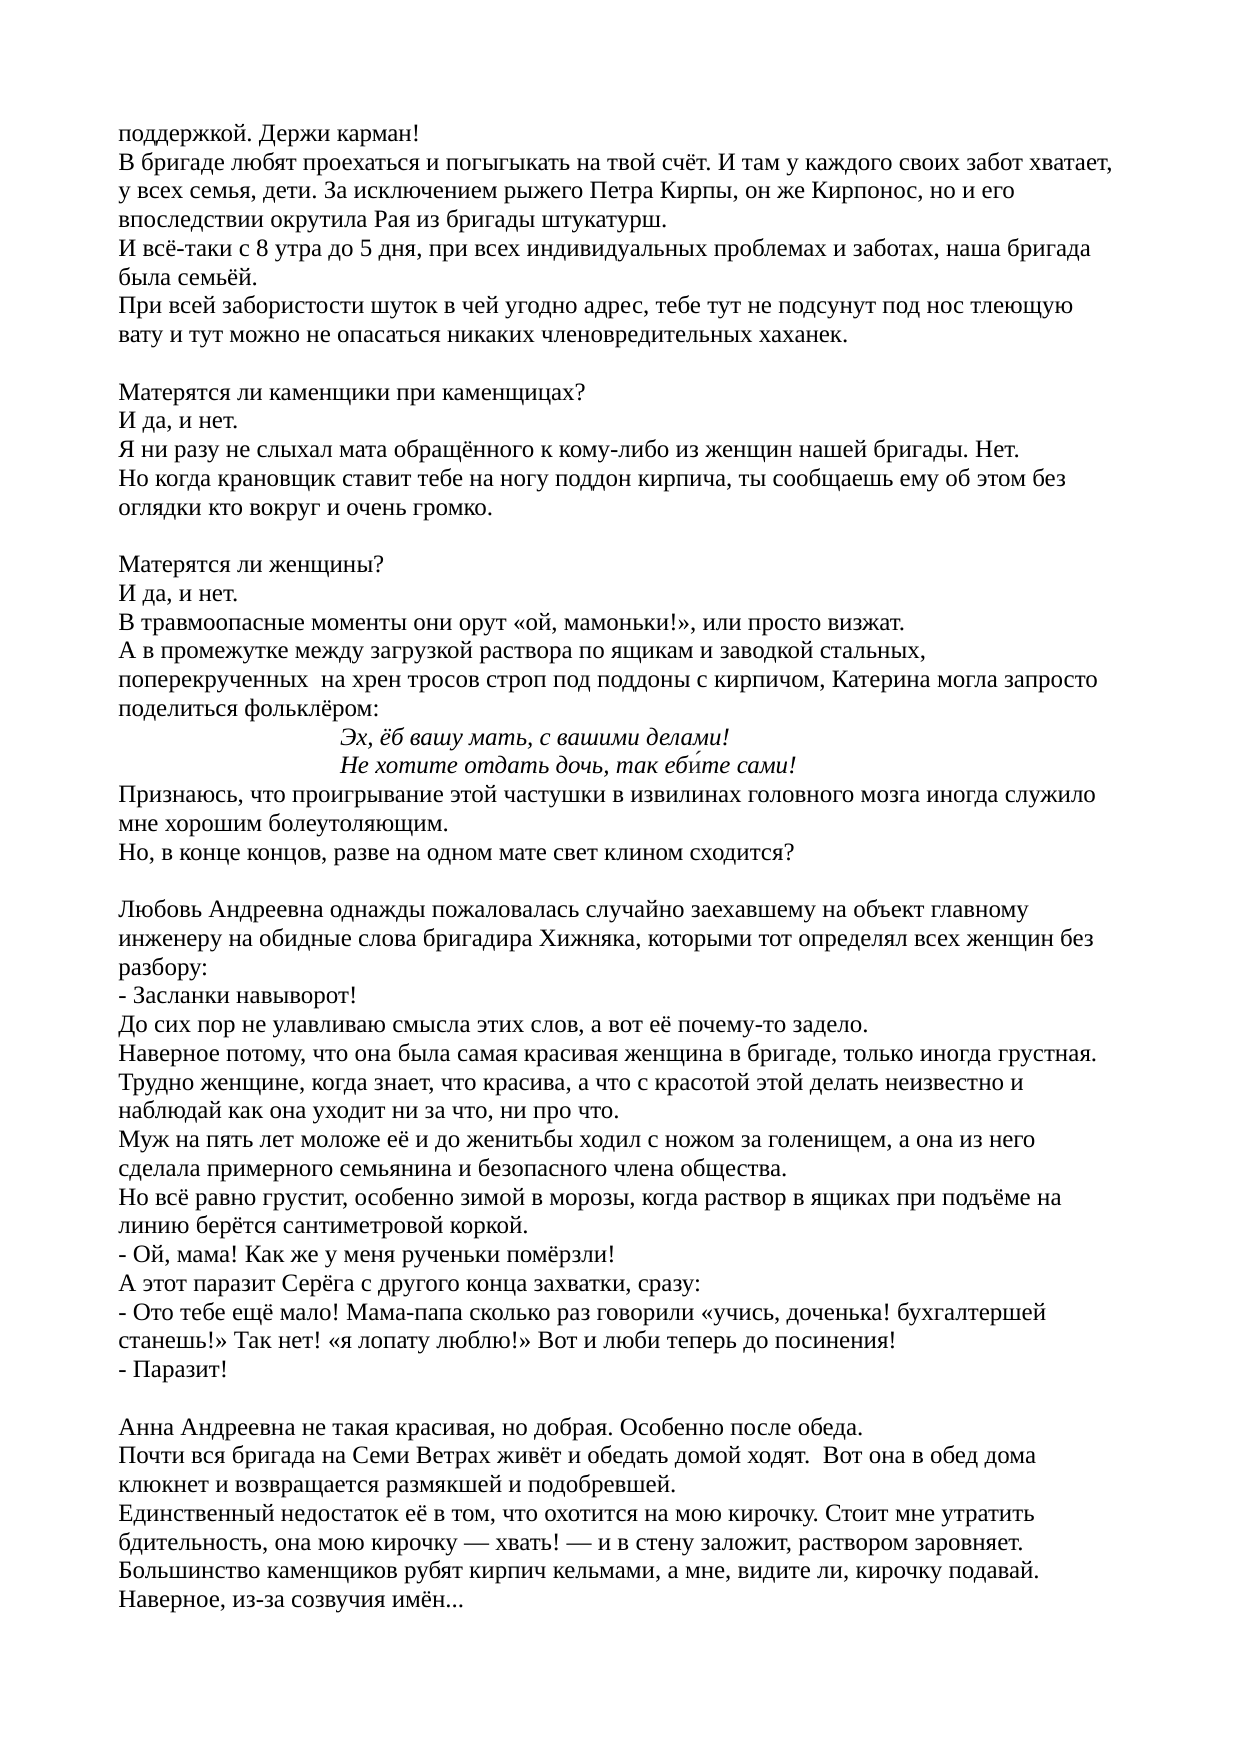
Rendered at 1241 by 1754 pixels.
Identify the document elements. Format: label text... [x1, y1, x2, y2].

text Матерятся ли каменщики при каменщицах? [118, 377, 1122, 406]
text И да, и нет. [118, 406, 1122, 434]
text - Засланки навыворот! [118, 981, 1122, 1009]
text И всё-таки с 8 утра до 5 дня, при всех индивидуальных проблемах и заботах, наша бригада была семьёй. [118, 233, 1122, 291]
text - Паразит! [118, 1354, 1122, 1383]
text Почти вся бригада на Семи Ветрах живёт и обедать домой ходят. Вот она в обед дома клюкнет и возвращается размякшей и подобревшей. [118, 1441, 1122, 1498]
text А в промежутке между загрузкой раствора по ящикам и заводкой стальных, поперекрученных на хрен тросов строп под поддоны с кирпичом, Катерина могла запросто поделиться фольклёром: [118, 636, 1122, 722]
text Любовь Андреевна однажды пожаловалась случайно заехавшему на объект главному инженеру на обидные слова бригадира Хижняка, которыми тот определял всех женщин без разбору: [118, 894, 1122, 981]
text Единственный недостаток её в том, что охотится на мою кирочку. Стоит мне утратить бдительность, она мою кирочку — хвать! — и в стену заложит, раствором заровняет. [118, 1498, 1122, 1556]
text Но когда крановщик ставит тебе на ногу поддон кирпича, ты сообщаешь ему об этом без оглядки кто вокруг и очень громко. [118, 463, 1122, 521]
text поддержкой. Держи карман! [118, 118, 1122, 147]
text Признаюсь, что проигрывание этой частушки в извилинах головного мозга иногда служило мне хорошим болеутоляющим. [118, 779, 1122, 837]
text Наверное потому, что она была самая красивая женщина в бригаде, только иногда грустная. Трудно женщине, когда знает, что красива, а что с красотой этой делать неизвестно и наблюдай как она уходит ни за что, ни про что. [118, 1038, 1122, 1124]
text Я ни разу не слыхал мата обращённого к кому-либо из женщин нашей бригады. Нет. [118, 434, 1122, 463]
text В травмоопасные моменты они орут «ой, мамоньки!», или просто визжат. [118, 607, 1122, 636]
text При всей забористости шуток в чей угодно адрес, тебе тут не подсунут под нос тлеющую вату и тут можно не опасаться никаких членовредительных хаханек. [118, 291, 1122, 348]
text Не хотите отдать дочь, так еби́те сами! [118, 751, 1122, 779]
text Но всё равно грустит, особенно зимой в морозы, когда раствор в ящиках при подъёме на линию берётся сантиметровой коркой. [118, 1182, 1122, 1239]
text Но, в конце концов, разве на одном мате свет клином сходится? [118, 837, 1122, 866]
text Эх, ёб вашу мать, с вашими делами! [118, 722, 1122, 751]
text До сих пор не улавливаю смысла этих слов, а вот её почему-то задело. [118, 1009, 1122, 1038]
text - Ой, мама! Как же у меня рученьки помёрзли! [118, 1239, 1122, 1268]
text - Ото тебе ещё мало! Мама-папа сколько раз говорили «учись, доченька! бухгалтершей станешь!» Так нет! «я лопату люблю!» Вот и люби теперь до посинения! [118, 1297, 1122, 1354]
text Муж на пять лет моложе её и до женитьбы ходил с ножом за голенищем, а она из него сделала примерного семьянина и безопасного члена общества. [118, 1124, 1122, 1182]
text И да, и нет. [118, 578, 1122, 607]
text Большинство каменщиков рубят кирпич кельмами, а мне, видите ли, кирочку подавай. Наверное, из-за созвучия имён... [118, 1556, 1122, 1613]
text А этот паразит Серёга с другого конца захватки, сразу: [118, 1268, 1122, 1297]
text Матерятся ли женщины? [118, 549, 1122, 578]
text Анна Андреевна не такая красивая, но добрая. Особенно после обеда. [118, 1412, 1122, 1441]
text В бригаде любят проехаться и погыгыкать на твой счёт. И там у каждого своих забот хватает, у всех семья, дети. За исключением рыжего Петра Кирпы, он же Кирпонос, но и его впоследствии окрутила Рая из бригады штукатурш. [118, 147, 1122, 233]
